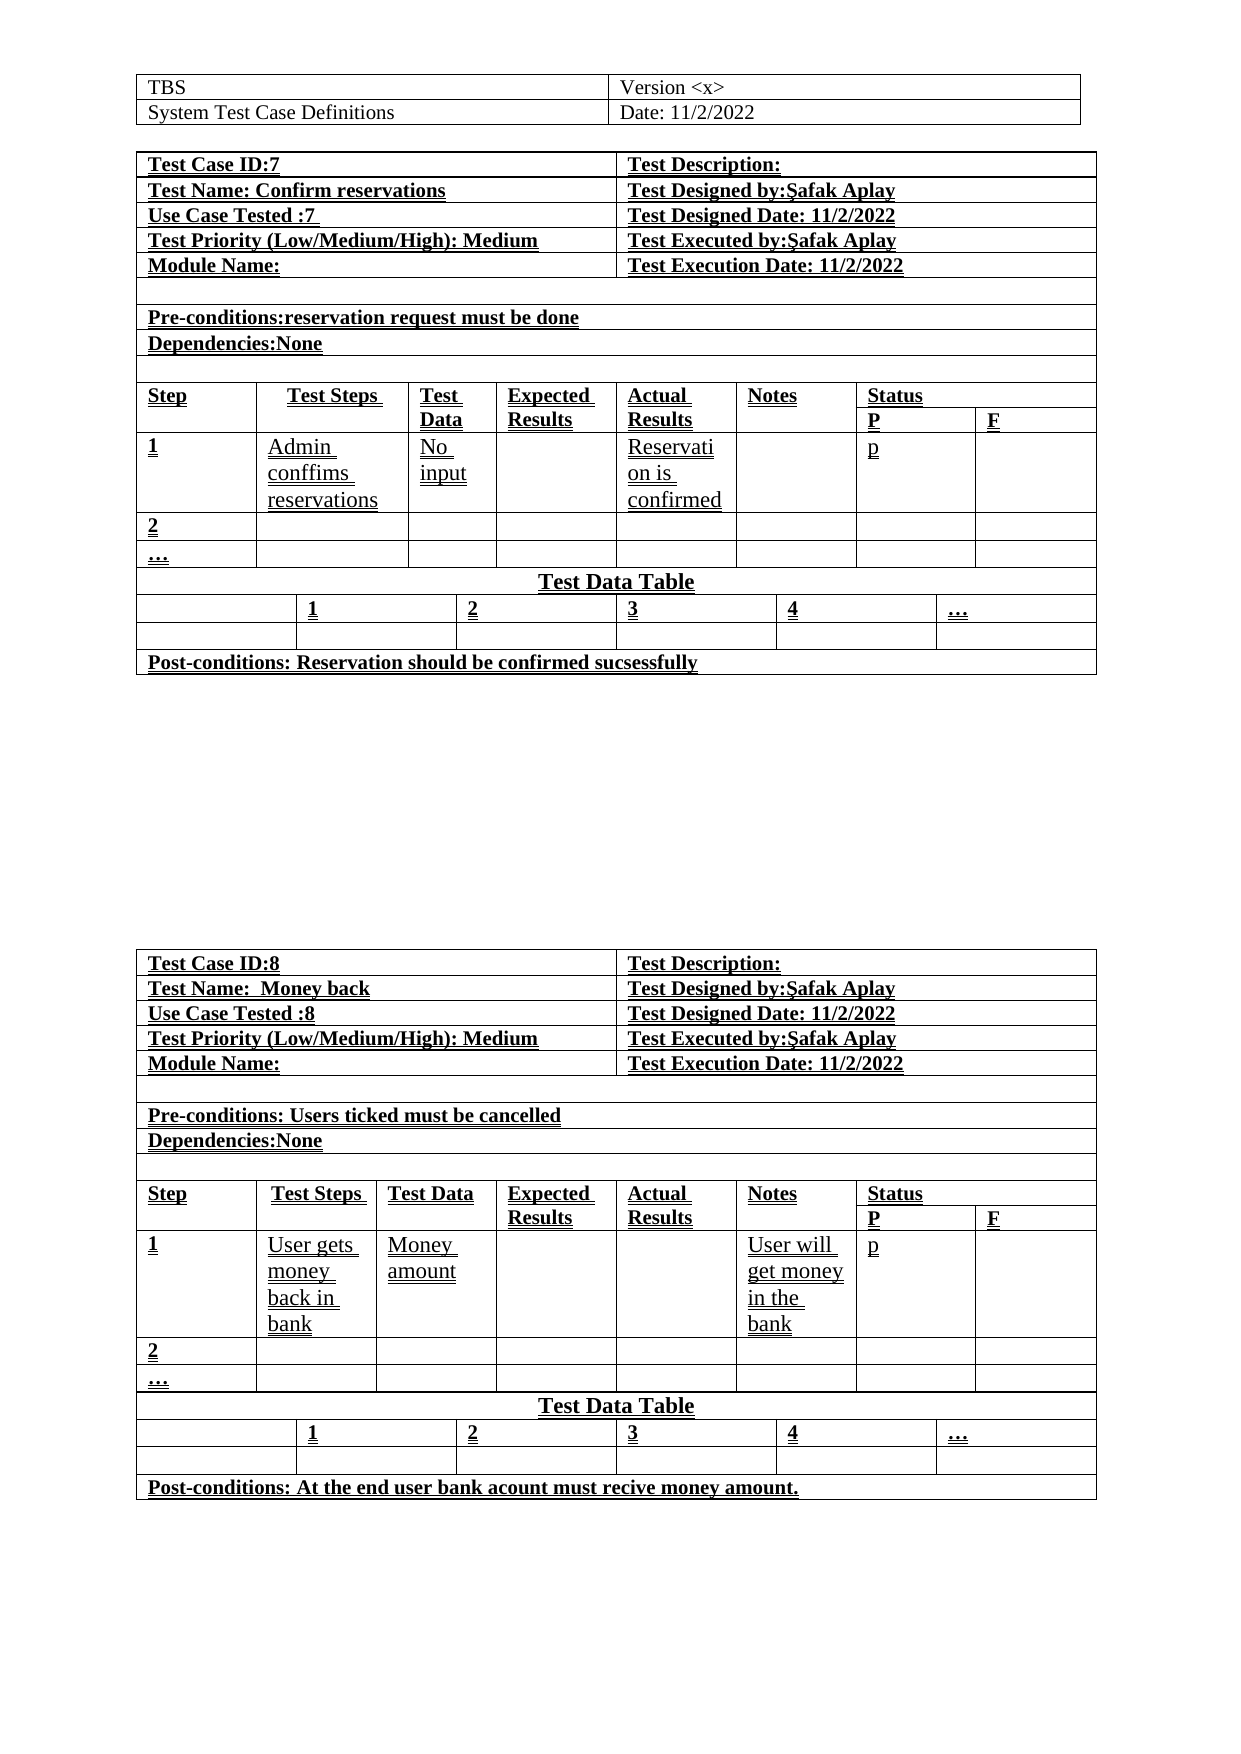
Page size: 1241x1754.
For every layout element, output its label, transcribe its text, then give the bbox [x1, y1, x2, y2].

table_cell [137, 1076, 1096, 1102]
table_header Test Description: [617, 153, 1096, 176]
table_cell [937, 623, 1096, 649]
table_cell [857, 513, 975, 539]
table_cell User gets money back in bank [257, 1231, 376, 1337]
table_cell Dependencies:None [137, 330, 1096, 354]
table_cell F [976, 408, 1096, 432]
table_cell Test Steps [257, 1181, 376, 1230]
table_cell Test Designed by:Şafak Aplay [617, 976, 1096, 999]
table_cell [617, 1338, 736, 1364]
table_cell [617, 1365, 736, 1391]
table_cell [409, 541, 496, 567]
table_cell Test Designed by:Şafak Aplay [617, 178, 1096, 202]
table_cell [737, 433, 856, 512]
table_cell Test Name: Confirm reservations [137, 178, 616, 202]
table_cell [857, 1338, 975, 1364]
table_cell p [857, 433, 975, 512]
table_cell User will get money in the bank [737, 1231, 856, 1337]
table_cell Module Name: [137, 253, 616, 277]
table_cell [617, 1447, 776, 1473]
table_cell [137, 1154, 1096, 1180]
table_cell 2 [457, 595, 616, 622]
table_cell Test Execution Date: 11/2/2022 [617, 253, 1096, 277]
table_cell [737, 541, 856, 567]
table_cell Status [857, 1181, 1096, 1205]
table_cell [737, 1365, 856, 1391]
table_cell Step [137, 1181, 256, 1230]
table_cell Pre-conditions: Users ticked must be cancelled [137, 1103, 1096, 1127]
table_cell [976, 1338, 1096, 1364]
table_cell Test Steps [257, 383, 408, 432]
table_cell [137, 623, 296, 649]
table_cell [777, 1447, 936, 1473]
table_cell [137, 278, 1096, 304]
table_cell [976, 541, 1096, 567]
table_cell [377, 1338, 496, 1364]
table_cell P [857, 408, 975, 432]
table_cell [137, 595, 296, 622]
table_cell [976, 433, 1096, 512]
table_cell Test Data [409, 383, 496, 432]
table_cell [777, 623, 936, 649]
table_cell Money amount [377, 1231, 496, 1337]
table_cell [297, 623, 456, 649]
table_cell Actual Results [617, 1181, 736, 1230]
table_cell … [137, 541, 256, 567]
table_cell [497, 433, 616, 512]
table_cell Module Name: [137, 1051, 616, 1075]
table_cell Test Data Table [137, 1393, 1096, 1419]
table_cell [617, 623, 776, 649]
table_cell [937, 1447, 1096, 1473]
table_cell F [976, 1206, 1096, 1230]
table_cell Test Data Table [137, 568, 1096, 594]
table_cell 1 [297, 1420, 456, 1446]
table_cell 1 [297, 595, 456, 622]
table_cell [857, 1365, 975, 1391]
table_cell [976, 1365, 1096, 1391]
table_cell Status [857, 383, 1096, 407]
table_cell p [857, 1231, 975, 1337]
table_cell No input [409, 433, 496, 512]
table_cell 3 [617, 1420, 776, 1446]
table_cell Test Execution Date: 11/2/2022 [617, 1051, 1096, 1075]
table_cell [497, 1365, 616, 1391]
table_cell [377, 1365, 496, 1391]
table_cell 2 [137, 513, 256, 539]
table_cell [497, 1231, 616, 1337]
table_cell [257, 513, 408, 539]
table_cell Use Case Tested :8 [137, 1001, 616, 1025]
table_cell Actual Results [617, 383, 736, 432]
table_cell 4 [777, 1420, 936, 1446]
table_cell 1 [137, 433, 256, 512]
table_cell [257, 541, 408, 567]
table_cell [257, 1338, 376, 1364]
table_cell Reservation is confirmed [617, 433, 736, 512]
table_cell [457, 1447, 616, 1473]
table_cell 2 [457, 1420, 616, 1446]
table_cell Pre-conditions:reservation request must be done [137, 305, 1096, 329]
table_cell Test Priority (Low/Medium/High): Medium [137, 1026, 616, 1050]
table_cell [976, 1231, 1096, 1337]
table_cell [297, 1447, 456, 1473]
table_cell [976, 513, 1096, 539]
table_cell Expected Results [497, 383, 616, 432]
table_cell Test Priority (Low/Medium/High): Medium [137, 228, 616, 252]
table_cell Dependencies:None [137, 1129, 1096, 1152]
table_cell [497, 541, 616, 567]
table_cell 2 [137, 1338, 256, 1364]
table_cell Test Executed by:Şafak Aplay [617, 228, 1096, 252]
table_cell [137, 1447, 296, 1473]
table_header Test Case ID:7 [137, 153, 616, 176]
table_cell … [937, 1420, 1096, 1446]
table_header Test Description: [617, 950, 1096, 974]
table_cell Use Case Tested :7 [137, 203, 616, 227]
table_cell Step [137, 383, 256, 432]
table_cell 3 [617, 595, 776, 622]
table_cell Expected Results [497, 1181, 616, 1230]
table_cell [857, 541, 975, 567]
table_cell [409, 513, 496, 539]
table_cell … [137, 1365, 256, 1391]
table_cell P [857, 1206, 975, 1230]
table_cell Admin conffims reservations [257, 433, 408, 512]
table_cell [737, 1338, 856, 1364]
table_cell Test Executed by:Şafak Aplay [617, 1026, 1096, 1050]
table_cell Test Name: Money back [137, 976, 616, 999]
table_cell … [937, 595, 1096, 622]
table_cell Test Data [377, 1181, 496, 1230]
table_cell [617, 541, 736, 567]
table_cell [737, 513, 856, 539]
table_header Test Case ID:8 [137, 950, 616, 974]
table_cell [617, 513, 736, 539]
table_cell Notes [737, 1181, 856, 1230]
table_cell [137, 1420, 296, 1446]
table_cell Notes [737, 383, 856, 432]
table_cell [457, 623, 616, 649]
table_cell [257, 1365, 376, 1391]
table_cell 1 [137, 1231, 256, 1337]
table_cell Test Designed Date: 11/2/2022 [617, 1001, 1096, 1025]
table_cell Post-conditions: At the end user bank acount must recive money amount. [137, 1475, 1096, 1499]
table_cell [497, 513, 616, 539]
table_cell [137, 356, 1096, 382]
table_cell [617, 1231, 736, 1337]
table_cell Post-conditions: Reservation should be confirmed sucsessfully [137, 650, 1096, 674]
table_cell 4 [777, 595, 936, 622]
table_cell Test Designed Date: 11/2/2022 [617, 203, 1096, 227]
table_cell [497, 1338, 616, 1364]
